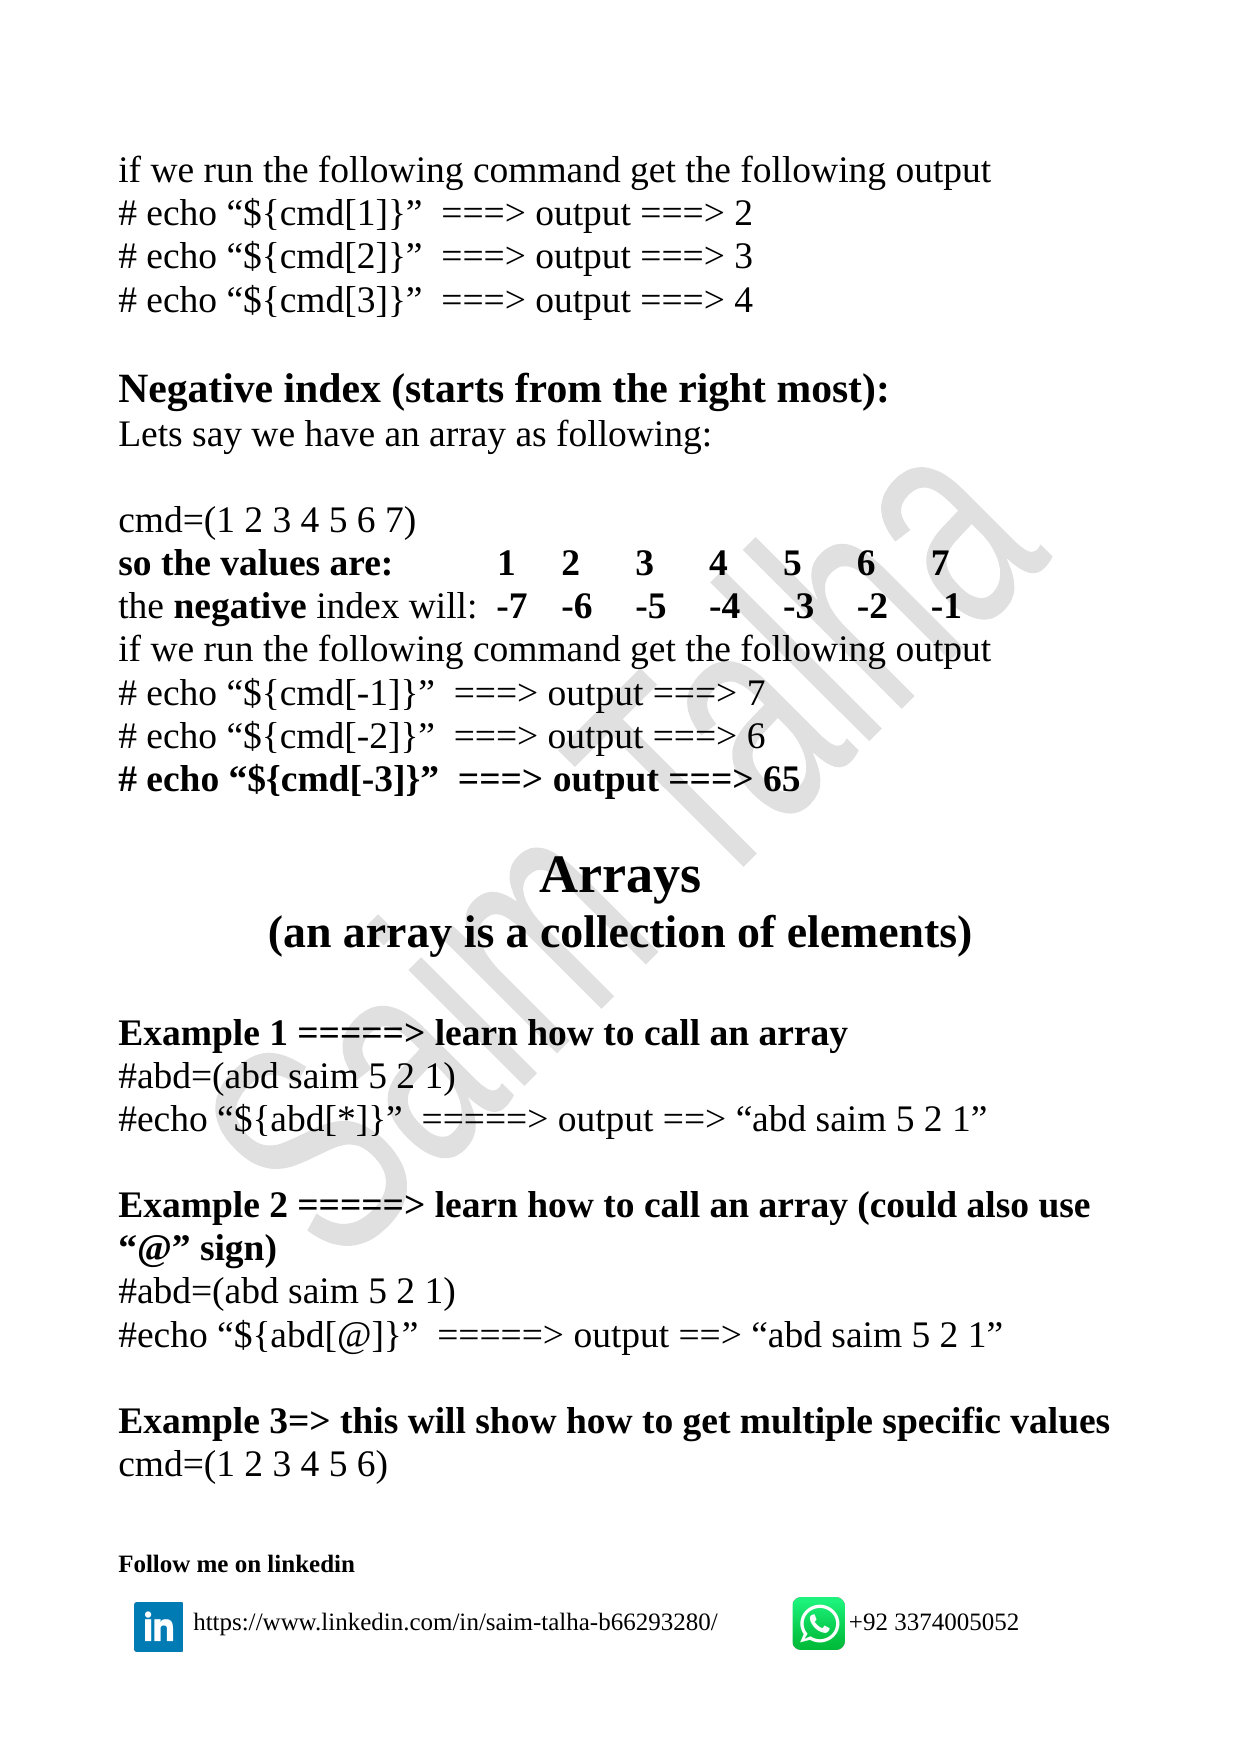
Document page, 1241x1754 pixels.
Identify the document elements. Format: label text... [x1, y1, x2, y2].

text so the values are: 1 2 3 4 5 6 7 [826, 567, 872, 584]
text # echo “${cmd[-3]}” ===> output ===> 65 [815, 756, 1122, 799]
text (an array is a collection of elements) [529, 905, 637, 957]
text [957, 525, 986, 541]
text # echo “${cmd[-2]}” ===> output ===> 6 [118, 713, 594, 756]
picture [146, 1620, 151, 1641]
text if we run the following command get the following output [118, 148, 1122, 191]
text Example 1 =====> learn how to call an array [541, 1010, 1122, 1053]
text # echo “${cmd[-2]}” ===> output ===> 6 [624, 713, 755, 756]
text # echo “${cmd[-1]}” ===> output ===> 7 [630, 670, 703, 713]
text Example 1 =====> learn how to call an array [402, 1010, 490, 1053]
picture [155, 1620, 173, 1641]
text if we run the following command get the following output [847, 627, 1122, 670]
text so the values are: 1 2 3 4 5 6 7 [118, 541, 775, 584]
text (an array is a collection of elements) [613, 905, 1122, 957]
text #echo “${abd[*]}” =====> output ==> “abd saim 5 2 1” [470, 1096, 1122, 1139]
text so the values are: 1 2 3 4 5 6 7 [761, 541, 933, 584]
text the negative index will: -7 -6 -5 -4 [118, 584, 753, 627]
text so the values are: 1 2 3 4 5 6 7 [1009, 541, 1122, 584]
text #abd=(abd saim 5 2 1) [118, 1269, 1122, 1312]
text if we run the following command get the following output [782, 627, 861, 670]
text # echo “${cmd[-3]}” ===> output ===> 65 [118, 756, 674, 799]
text Example 2 =====> learn how to call an array (could also use “@” sign) [118, 1183, 1122, 1269]
text if we run the following command get the following output [118, 627, 796, 670]
text Arrays [118, 842, 1122, 905]
text Negative index (starts from the right most): [118, 363, 1122, 411]
text # echo “${cmd[-1]}” ===> output ===> 7 [755, 670, 840, 713]
text #abd=(abd saim 5 2 1) [242, 1053, 415, 1096]
text # echo “${cmd[1]}” ===> output ===> 2 [118, 191, 1122, 234]
text #echo “${abd[*]}” =====> output ==> “abd saim 5 2 1” [118, 1096, 225, 1139]
text #abd=(abd saim 5 2 1) [451, 1053, 1122, 1096]
picture [792, 1597, 845, 1650]
text # echo “${cmd[-1]}” ===> output ===> 7 [118, 670, 637, 713]
text # echo “${cmd[-1]}” ===> output ===> 7 [825, 670, 1122, 713]
text [972, 497, 1122, 541]
text cmd=(1 2 3 4 5 6) [118, 1441, 1122, 1484]
text # echo “${cmd[-2]}” ===> output ===> 6 [753, 719, 804, 756]
text (an array is a collection of elements) [118, 905, 469, 957]
text # echo “${cmd[3]}” ===> output ===> 4 [118, 277, 1122, 320]
text Example 1 =====> learn how to call an array [118, 1010, 365, 1053]
text cmd=(1 2 3 4 5 6 7) [118, 497, 894, 541]
text Lets say we have an array as following: [118, 411, 1122, 454]
text (an array is a collection of elements) [481, 915, 548, 957]
text # echo “${cmd[-3]}” ===> output ===> 65 [753, 756, 806, 791]
text Example 1 =====> learn how to call an array [475, 1010, 555, 1053]
text -3 [739, 584, 818, 627]
text #echo “${abd[*]}” =====> output ==> “abd saim 5 2 1” [237, 1096, 407, 1139]
text # echo “${cmd[-2]}” ===> output ===> 6 [800, 713, 1122, 756]
text -2 [826, 584, 915, 627]
text Example 3=> this will show how to get multiple specific values [118, 1398, 1122, 1441]
text #abd=(abd saim 5 2 1) [118, 1053, 259, 1096]
text # echo “${cmd[-3]}” ===> output ===> 65 [661, 756, 757, 799]
text # echo “${cmd[-1]}” ===> output ===> 7 [708, 682, 763, 713]
text so the values are: 1 2 3 4 5 6 7 [947, 541, 1000, 584]
text [898, 497, 957, 541]
text #echo “${abd[*]}” =====> output ==> “abd saim 5 2 1” [408, 1096, 461, 1136]
text # echo “${cmd[2]}” ===> output ===> 3 [118, 234, 1122, 277]
text -1 [901, 584, 1122, 627]
text #abd=(abd saim 5 2 1) [409, 1066, 450, 1096]
text Example 1 =====> learn how to call an array [363, 1027, 418, 1053]
text #echo “${abd[@]}” =====> output ==> “abd saim 5 2 1” [118, 1312, 1122, 1355]
